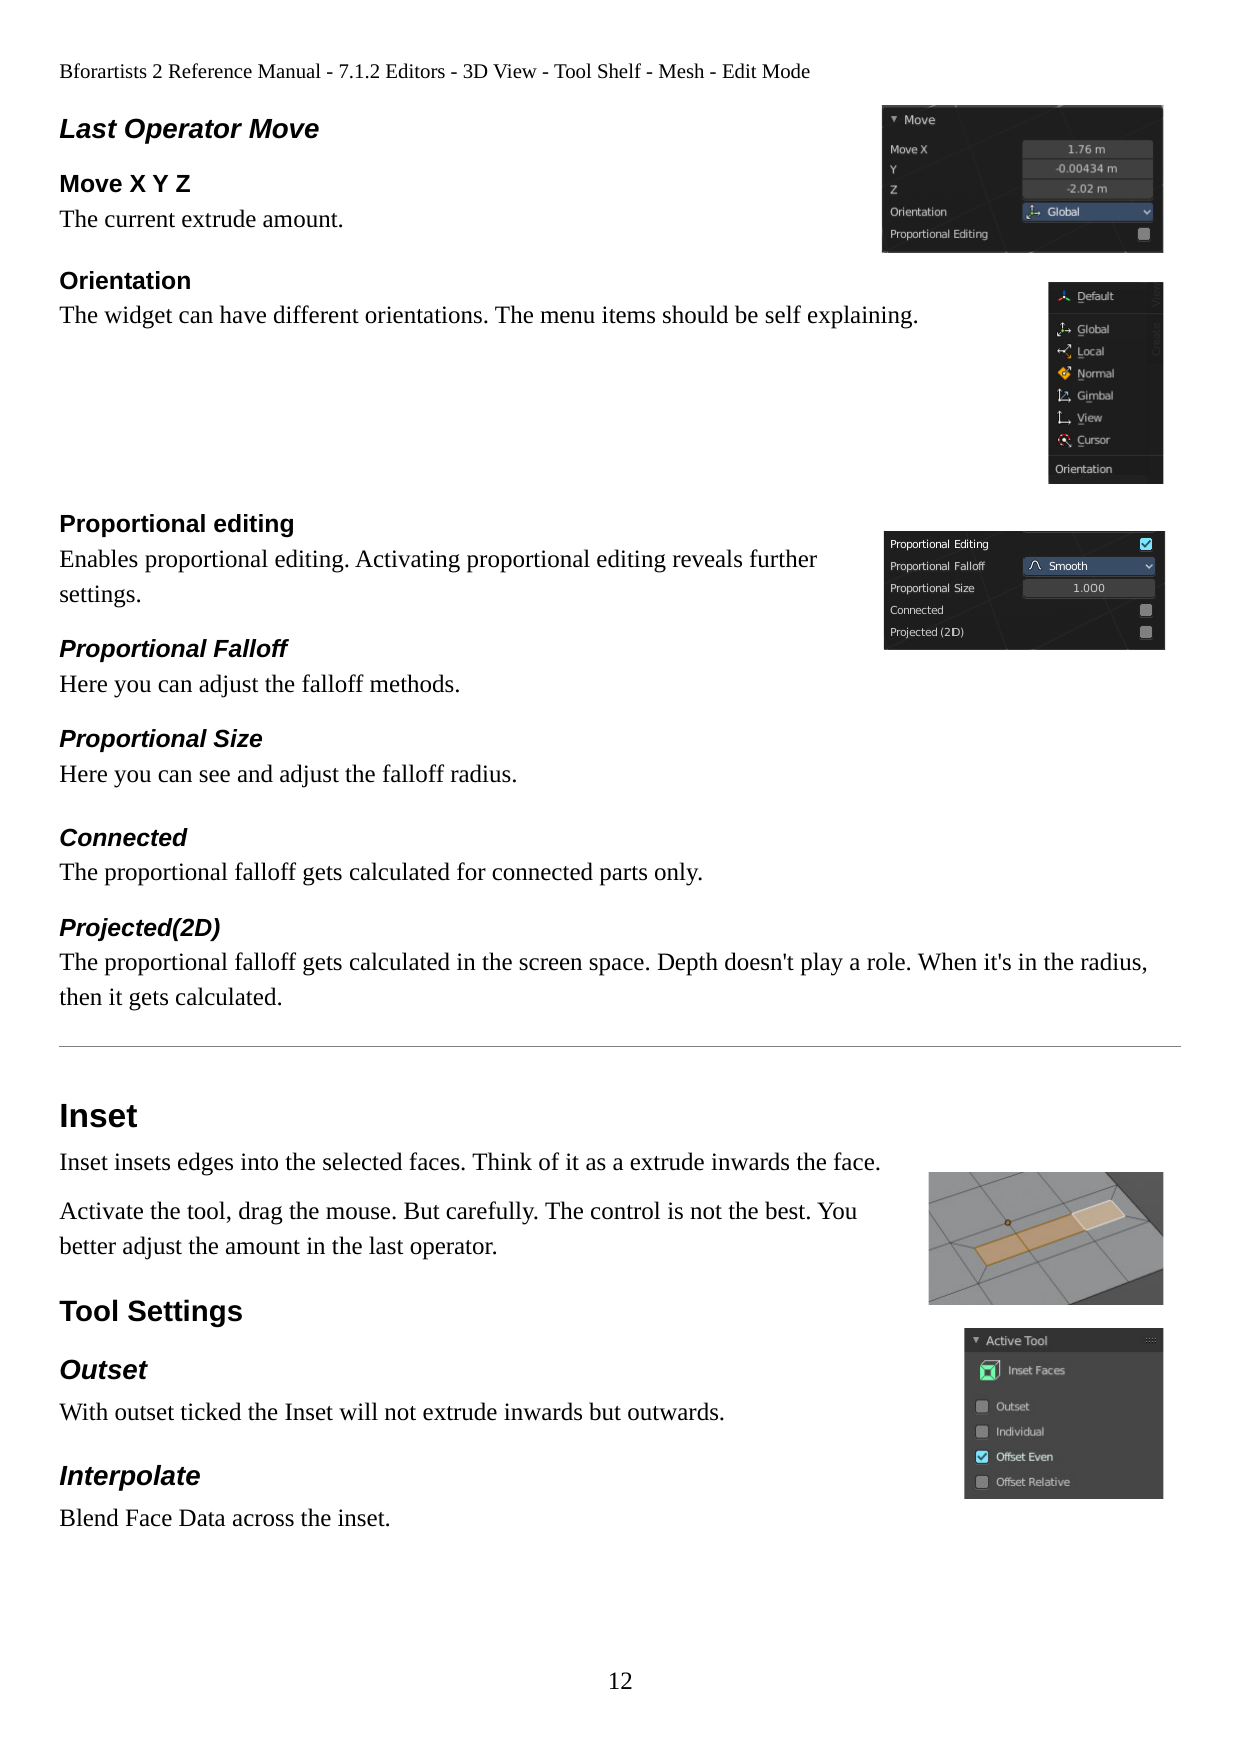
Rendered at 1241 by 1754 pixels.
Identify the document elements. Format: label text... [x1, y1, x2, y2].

text Activate the tool, drag the mouse. But carefully. The control is not the best. You better adjust the amount in the last operator. [59, 1196, 928, 1259]
picture [928, 1172, 1164, 1305]
picture [964, 1328, 1164, 1499]
subtitle Tool Settings [59, 1294, 1181, 1328]
picture [883, 531, 1166, 650]
subtitle Proportional Falloff [59, 634, 1181, 662]
subtitle [1164, 1459, 1181, 1491]
text Blend Face Data across the inset. [59, 1503, 1181, 1532]
subtitle Orientation [59, 266, 1181, 294]
subtitle Proportional editing [59, 509, 1181, 538]
text Inset insets edges into the selected faces. Think of it as a extrude inwards the face. [59, 1147, 1181, 1176]
subtitle Inset [59, 1096, 1181, 1135]
subtitle [1164, 169, 1181, 198]
picture [881, 105, 1164, 253]
picture [1048, 282, 1164, 484]
text The widget can have different orientations. The menu items should be self explaining. [59, 301, 1048, 329]
text The proportional falloff gets calculated in the screen space. Depth doesn't play a role. When it's in the radius, then it gets calculated. [59, 947, 1181, 1011]
text The proportional falloff gets calculated for connected parts only. [59, 857, 1181, 886]
subtitle [1164, 113, 1181, 144]
subtitle Proportional Size [59, 724, 1181, 753]
text Here you can adjust the falloff methods. [59, 669, 1181, 697]
subtitle Outset [59, 1353, 964, 1385]
subtitle Projected(2D) [59, 913, 1181, 941]
text Here you can see and adjust the falloff radius. [59, 759, 1181, 788]
subtitle Move X Y Z [59, 169, 881, 198]
subtitle Last Operator Move [59, 113, 881, 144]
subtitle Connected [59, 823, 1181, 851]
text With outset ticked the Inset will not extrude inwards but outwards. [59, 1397, 964, 1426]
text The current extrude amount. [59, 204, 881, 233]
text Enables proportional editing. Activating proportional editing reveals further settings. [59, 544, 883, 607]
subtitle [1164, 1353, 1181, 1385]
subtitle Interpolate [59, 1459, 964, 1491]
